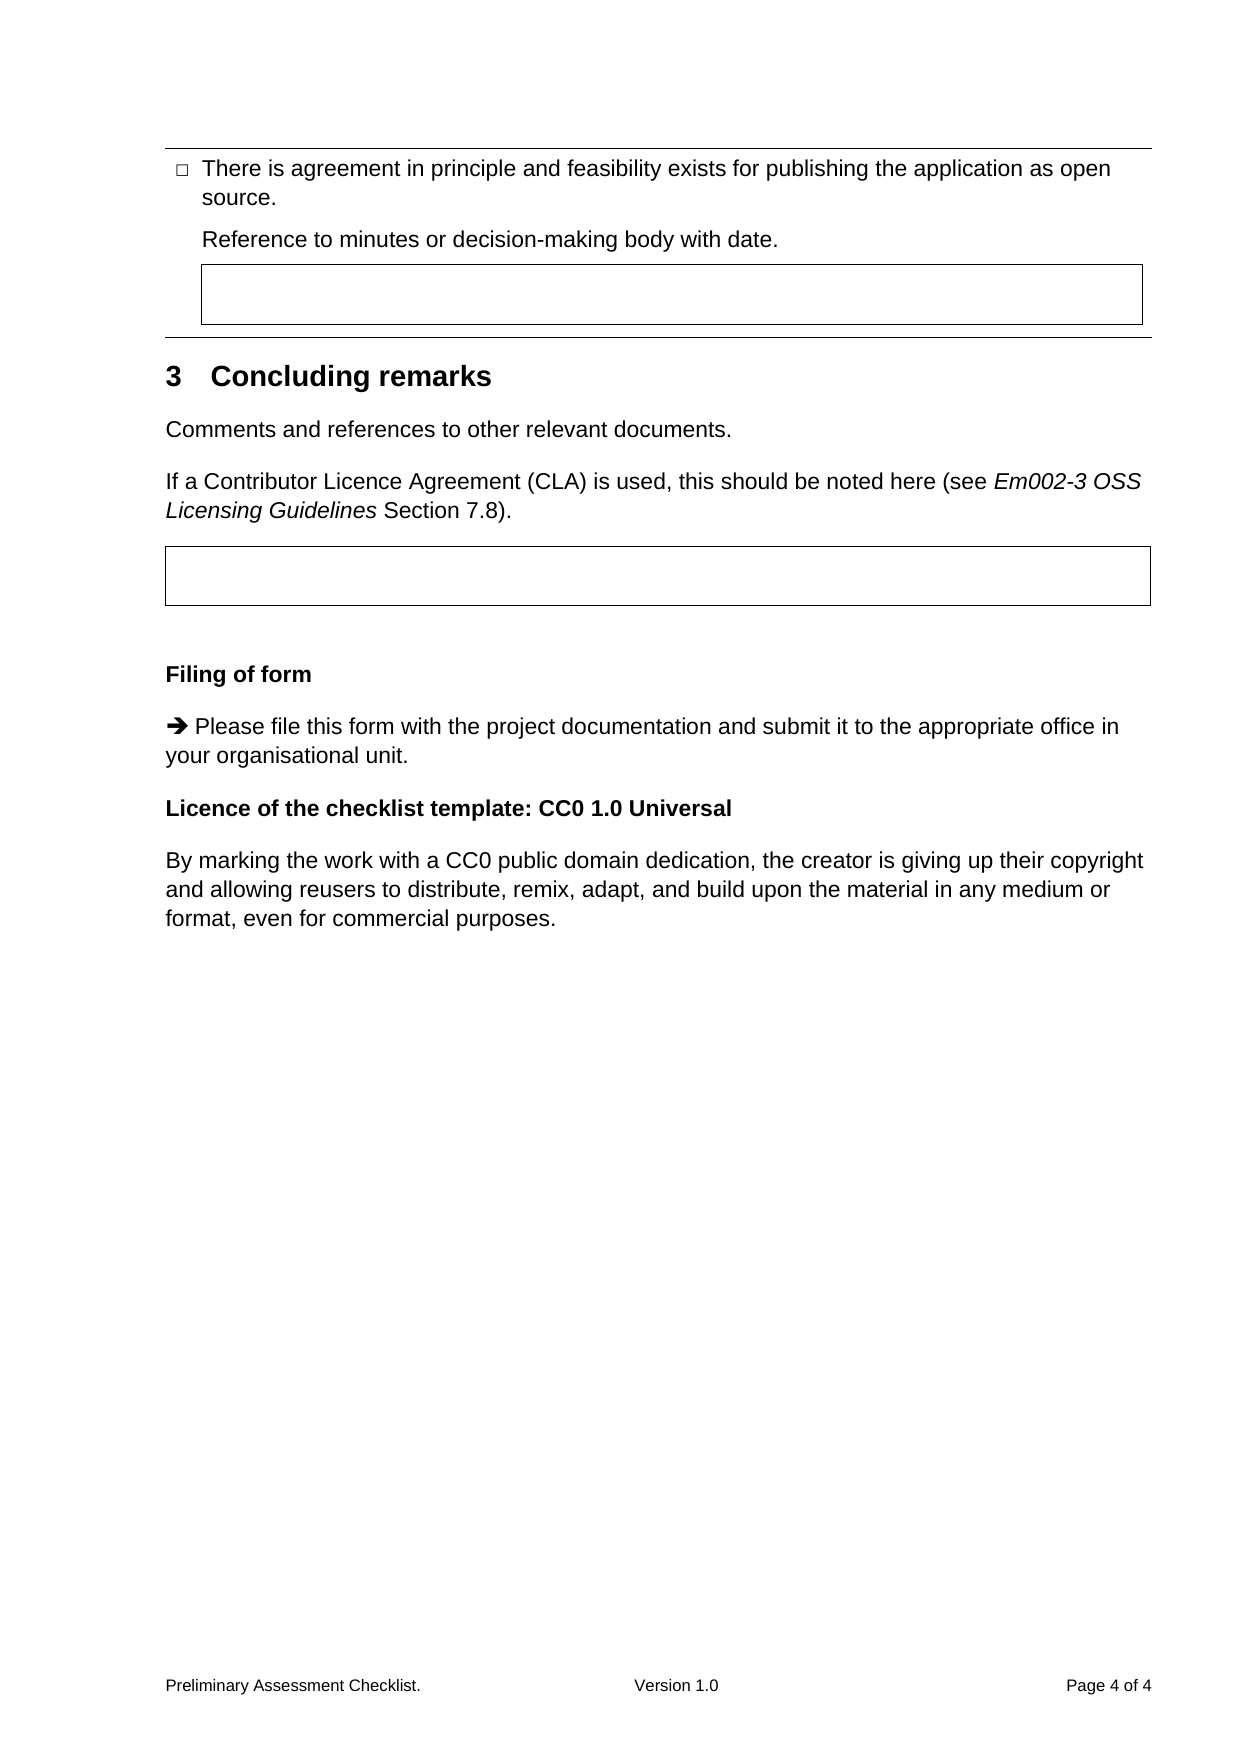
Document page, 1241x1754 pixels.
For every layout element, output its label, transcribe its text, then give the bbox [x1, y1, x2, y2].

text Comments and references to other relevant documents. [165, 413, 1152, 442]
table_header [166, 547, 1150, 605]
table_cell ☐ [165, 149, 198, 337]
text If a Contributor Licence Agreement (CLA) is used, this should be noted here (see Em002-3 OSS Licensing Guidelines Section 7.8). [165, 465, 1152, 523]
text By marking the work with a CC0 public domain dedication, the creator is giving up their copyright and allowing reusers to distribute, remix, adapt, and build upon the material in any medium or format, even for commercial purposes. [165, 844, 1152, 931]
text  Please file this form with the project documentation and submit it to the appropriate office in your organisational unit. [165, 711, 1152, 769]
table_cell There is agreement in principle and feasibility exists for publishing the application as open source. Reference to minutes or decision-making body with date. [199, 149, 1152, 337]
subtitle Concluding remarks [165, 358, 1152, 392]
table_header [202, 265, 1142, 323]
text Filing of form [165, 658, 1152, 688]
text Licence of the checklist template: CC0 1.0 Universal [165, 792, 1152, 821]
